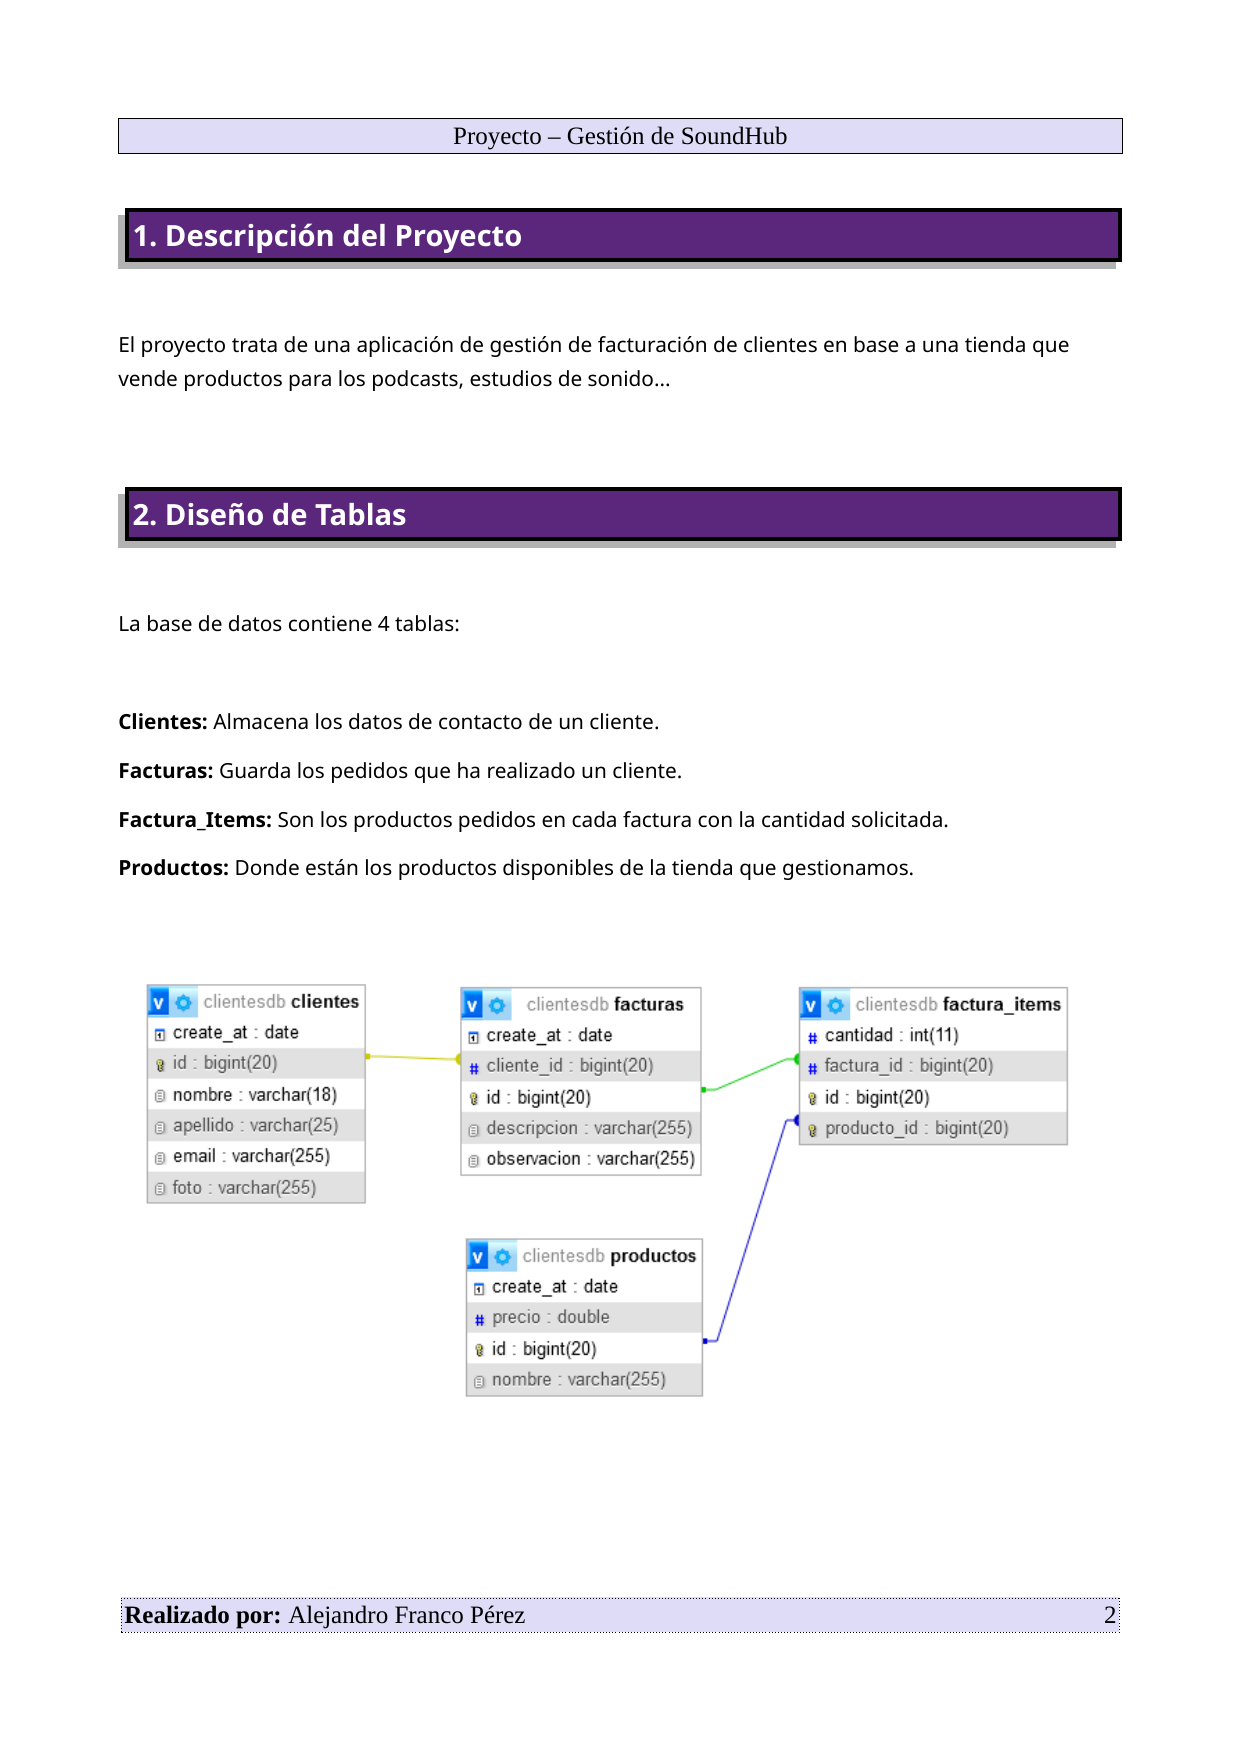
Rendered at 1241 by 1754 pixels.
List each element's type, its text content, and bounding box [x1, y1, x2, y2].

subtitle 1. Descripción del Proyecto [129, 212, 1118, 258]
text Productos: Donde están los productos disponibles de la tienda que gestionamos. [118, 853, 1122, 882]
picture [108, 958, 1113, 1433]
text Facturas: Guarda los pedidos que ha realizado un cliente. [118, 756, 1122, 784]
text Clientes: Almacena los datos de contacto de un cliente. [118, 707, 1122, 735]
text El proyecto trata de una aplicación de gestión de facturación de clientes en base a una tienda que vende productos para los podcasts, estudios de sonido... [118, 330, 1122, 393]
subtitle 2. Diseño de Tablas [129, 491, 1118, 537]
text La base de datos contiene 4 tablas: [118, 609, 1122, 638]
text Factura_Items: Son los productos pedidos en cada factura con la cantidad solicitada. [118, 805, 1122, 833]
